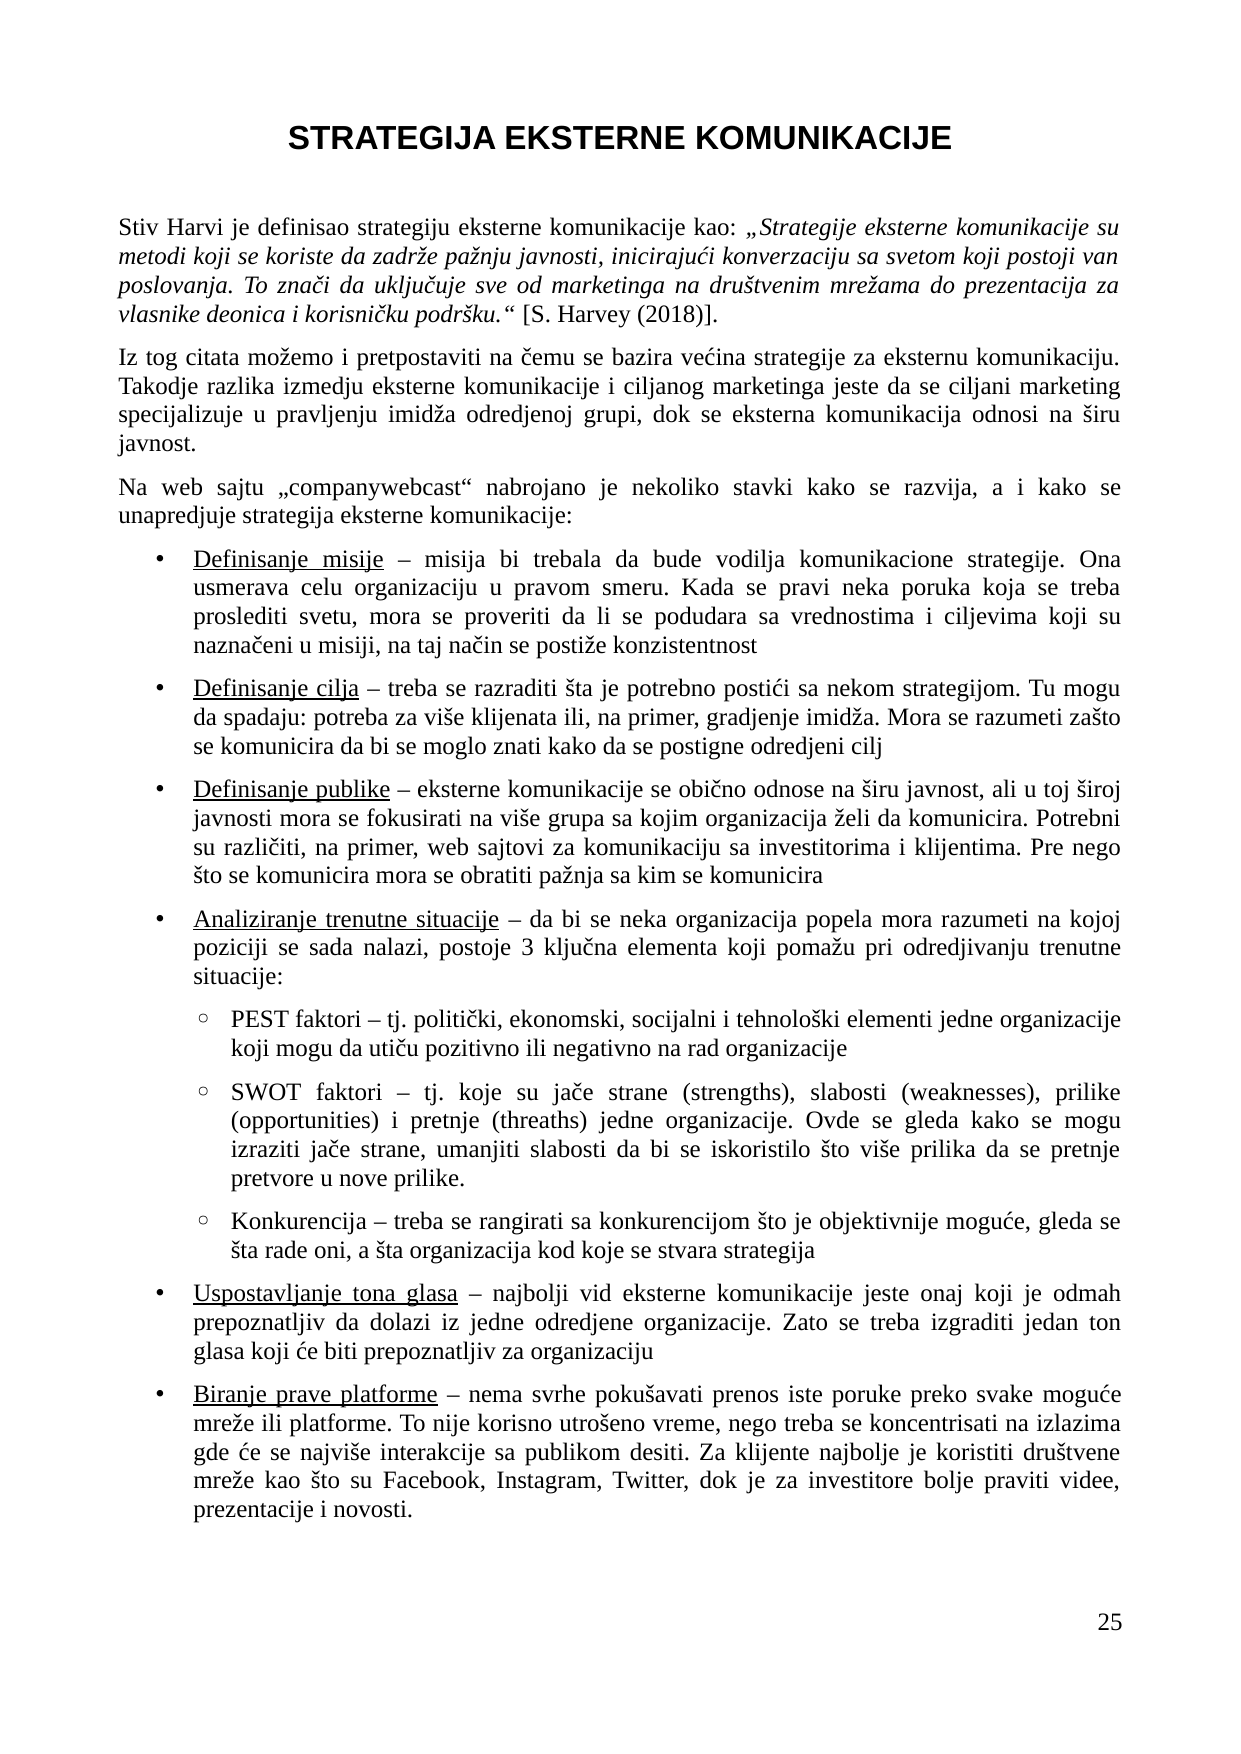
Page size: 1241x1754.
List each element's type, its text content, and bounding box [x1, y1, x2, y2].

list Uspostavljanje tona glasa – najbolji vid eksterne komunikacije jeste onaj koji je odmah prepoznatljiv da dolazi iz jedne odredjene organizacije. Zato se treba izgraditi jedan ton glasa koji će biti prepoznatljiv za organizaciju [156, 1278, 1122, 1364]
text Na web sajtu „companywebcast“ nabrojano je nekoliko stavki kako se razvija, a i kako se unapredjuje strategija eksterne komunikacije: [118, 472, 1122, 529]
list Definisanje publike – eksterne komunikacije se obično odnose na širu javnost, ali u toj široj javnosti mora se fokusirati na više grupa sa kojim organizacija želi da komunicira. Potrebni su različiti, na primer, web sajtovi za komunikaciju sa investitorima i klijentima. Pre nego što se komunicira mora se obratiti pažnja sa kim se komunicira [156, 774, 1122, 889]
list Konkurencija – treba se rangirati sa konkurencijom što je objektivnije moguće, gleda se šta rade oni, a šta organizacija kod koje se stvara strategija [193, 1206, 1122, 1264]
list Definisanje cilja – treba se razraditi šta je potrebno postići sa nekom strategijom. Tu mogu da spadaju: potreba za više klijenata ili, na primer, gradjenje imidža. Mora se razumeti zašto se komunicira da bi se moglo znati kako da se postigne odredjeni cilj [156, 673, 1122, 759]
list PEST faktori – tj. politički, ekonomski, socijalni i tehnološki elementi jedne organizacije koji mogu da utiču pozitivno ili negativno na rad organizacije [193, 1004, 1122, 1062]
list Definisanje misije – misija bi trebala da bude vodilja komunikacione strategije. Ona usmerava celu organizaciju u pravom smeru. Kada se pravi neka poruka koja se treba proslediti svetu, mora se proveriti da li se podudara sa vrednostima i ciljevima koji su naznačeni u misiji, na taj način se postiže konzistentnost [156, 544, 1122, 659]
text Iz tog citata možemo i pretpostaviti na čemu se bazira većina strategije za eksternu komunikaciju. Takodje razlika izmedju eksterne komunikacije i ciljanog marketinga jeste da se ciljani marketing specijalizuje u pravljenju imidža odredjenoj grupi, dok se eksterna komunikacija odnosi na širu javnost. [118, 342, 1122, 457]
list Biranje prave platforme – nema svrhe pokušavati prenos iste poruke preko svake moguće mreže ili platforme. To nije korisno utrošeno vreme, nego treba se koncentrisati na izlazima gde će se najviše interakcije sa publikom desiti. Za klijente najbolje je koristiti društvene mreže kao što su Facebook, Instagram, Twitter, dok je za investitore bolje praviti videe, prezentacije i novosti. [156, 1379, 1122, 1523]
text Stiv Harvi je definisao strategiju eksterne komunikacije kao: „Strategije eksterne komunikacije su metodi koji se koriste da zadrže pažnju javnosti, inicirajući konverzaciju sa svetom koji postoji van poslovanja. To znači da uključuje sve od marketinga na društvenim mrežama do prezentacija za vlasnike deonica i korisničku podršku.“ [S. Harvey (2018)]. [118, 212, 1122, 327]
list SWOT faktori – tj. koje su jače strane (strengths), slabosti (weaknesses), prilike (opportunities) i pretnje (threaths) jedne organizacije. Ovde se gleda kako se mogu izraziti jače strane, umanjiti slabosti da bi se iskoristilo što više prilika da se pretnje pretvore u nove prilike. [193, 1077, 1122, 1192]
subtitle STRATEGIJA EKSTERNE KOMUNIKACIJE [118, 118, 1122, 157]
list Analiziranje trenutne situacije – da bi se neka organizacija popela mora razumeti na kojoj poziciji se sada nalazi, postoje 3 ključna elementa koji pomažu pri odredjivanju trenutne situacije: [156, 904, 1122, 990]
